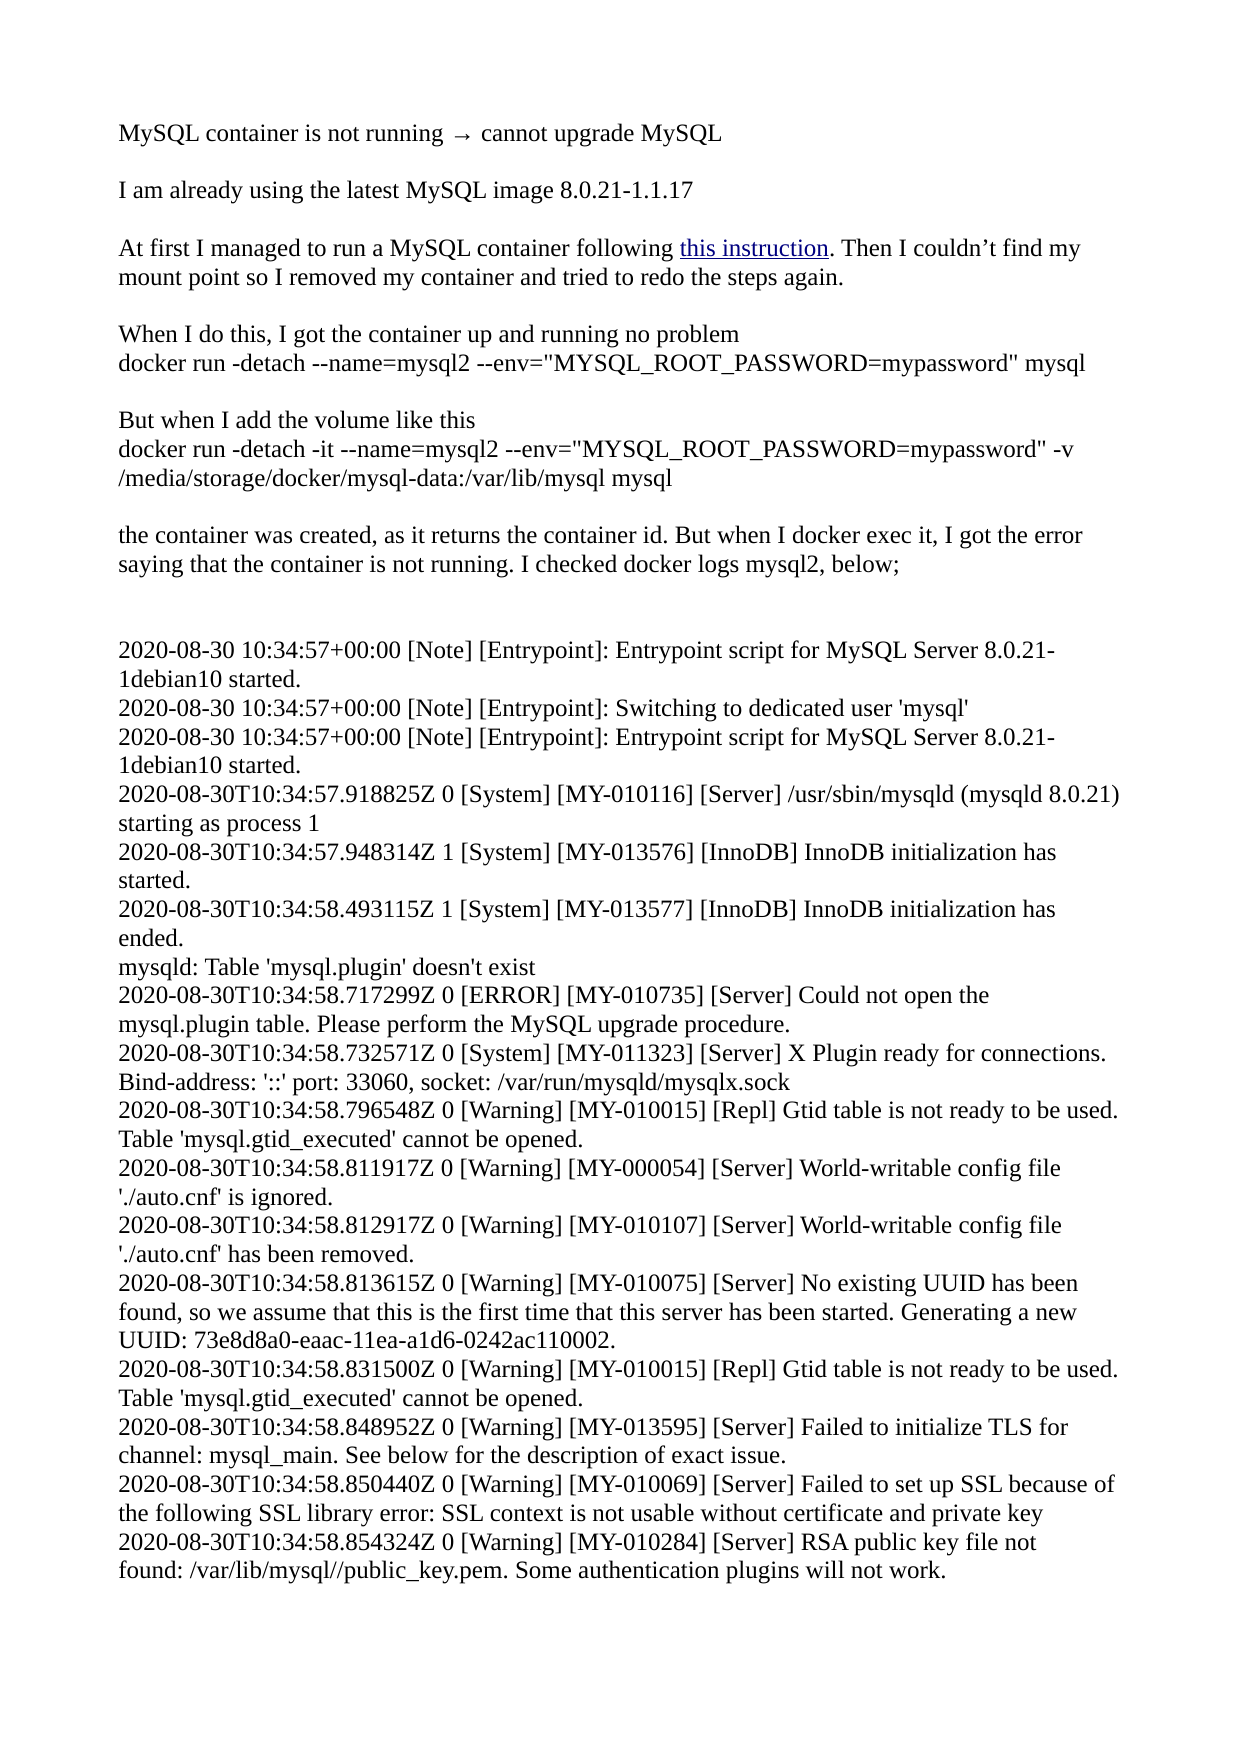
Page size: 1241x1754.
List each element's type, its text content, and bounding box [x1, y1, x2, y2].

text 2020-08-30 10:34:57+00:00 [Note] [Entrypoint]: Entrypoint script for MySQL Server 8.0.21-1debian10 started. [118, 722, 1122, 779]
text At first I managed to run a MySQL container following this instruction. Then I couldn’t find my mount point so I removed my container and tried to redo the steps again. [118, 233, 1122, 291]
text MySQL container is not running → cannot upgrade MySQL [118, 118, 1122, 147]
text When I do this, I got the container up and running no problem [118, 319, 1122, 348]
text 2020-08-30T10:34:58.717299Z 0 [ERROR] [MY-010735] [Server] Could not open the mysql.plugin table. Please perform the MySQL upgrade procedure. [118, 981, 1122, 1038]
text 2020-08-30T10:34:58.732571Z 0 [System] [MY-011323] [Server] X Plugin ready for connections. Bind-address: '::' port: 33060, socket: /var/run/mysqld/mysqlx.sock [118, 1038, 1122, 1096]
text I am already using the latest MySQL image 8.0.21-1.1.17 [118, 176, 1122, 204]
text 2020-08-30T10:34:58.831500Z 0 [Warning] [MY-010015] [Repl] Gtid table is not ready to be used. Table 'mysql.gtid_executed' cannot be opened. [118, 1354, 1122, 1412]
text 2020-08-30 10:34:57+00:00 [Note] [Entrypoint]: Entrypoint script for MySQL Server 8.0.21-1debian10 started. [118, 636, 1122, 693]
text 2020-08-30T10:34:58.850440Z 0 [Warning] [MY-010069] [Server] Failed to set up SSL because of the following SSL library error: SSL context is not usable without certificate and private key [118, 1469, 1122, 1527]
text 2020-08-30T10:34:57.948314Z 1 [System] [MY-013576] [InnoDB] InnoDB initialization has started. [118, 837, 1122, 894]
text docker run -detach --name=mysql2 --env="MYSQL_ROOT_PASSWORD=mypassword" mysql [118, 348, 1122, 377]
text mysqld: Table 'mysql.plugin' doesn't exist [118, 952, 1122, 981]
text But when I add the volume like this [118, 406, 1122, 434]
text 2020-08-30T10:34:58.796548Z 0 [Warning] [MY-010015] [Repl] Gtid table is not ready to be used. Table 'mysql.gtid_executed' cannot be opened. [118, 1096, 1122, 1153]
text 2020-08-30T10:34:58.854324Z 0 [Warning] [MY-010284] [Server] RSA public key file not found: /var/lib/mysql//public_key.pem. Some authentication plugins will not work. [118, 1527, 1122, 1584]
text 2020-08-30T10:34:58.493115Z 1 [System] [MY-013577] [InnoDB] InnoDB initialization has ended. [118, 894, 1122, 952]
text the container was created, as it returns the container id. But when I docker exec it, I got the error saying that the container is not running. I checked docker logs mysql2, below; [118, 521, 1122, 578]
text 2020-08-30T10:34:58.812917Z 0 [Warning] [MY-010107] [Server] World-writable config file './auto.cnf' has been removed. [118, 1211, 1122, 1268]
text docker run -detach -it --name=mysql2 --env="MYSQL_ROOT_PASSWORD=mypassword" -v /media/storage/docker/mysql-data:/var/lib/mysql mysql [118, 434, 1122, 492]
text 2020-08-30T10:34:58.848952Z 0 [Warning] [MY-013595] [Server] Failed to initialize TLS for channel: mysql_main. See below for the description of exact issue. [118, 1412, 1122, 1469]
text 2020-08-30T10:34:58.813615Z 0 [Warning] [MY-010075] [Server] No existing UUID has been found, so we assume that this is the first time that this server has been started. Generating a new UUID: 73e8d8a0-eaac-11ea-a1d6-0242ac110002. [118, 1268, 1122, 1354]
text 2020-08-30T10:34:57.918825Z 0 [System] [MY-010116] [Server] /usr/sbin/mysqld (mysqld 8.0.21) starting as process 1 [118, 779, 1122, 837]
text 2020-08-30T10:34:58.811917Z 0 [Warning] [MY-000054] [Server] World-writable config file './auto.cnf' is ignored. [118, 1153, 1122, 1211]
text 2020-08-30 10:34:57+00:00 [Note] [Entrypoint]: Switching to dedicated user 'mysql' [118, 693, 1122, 722]
